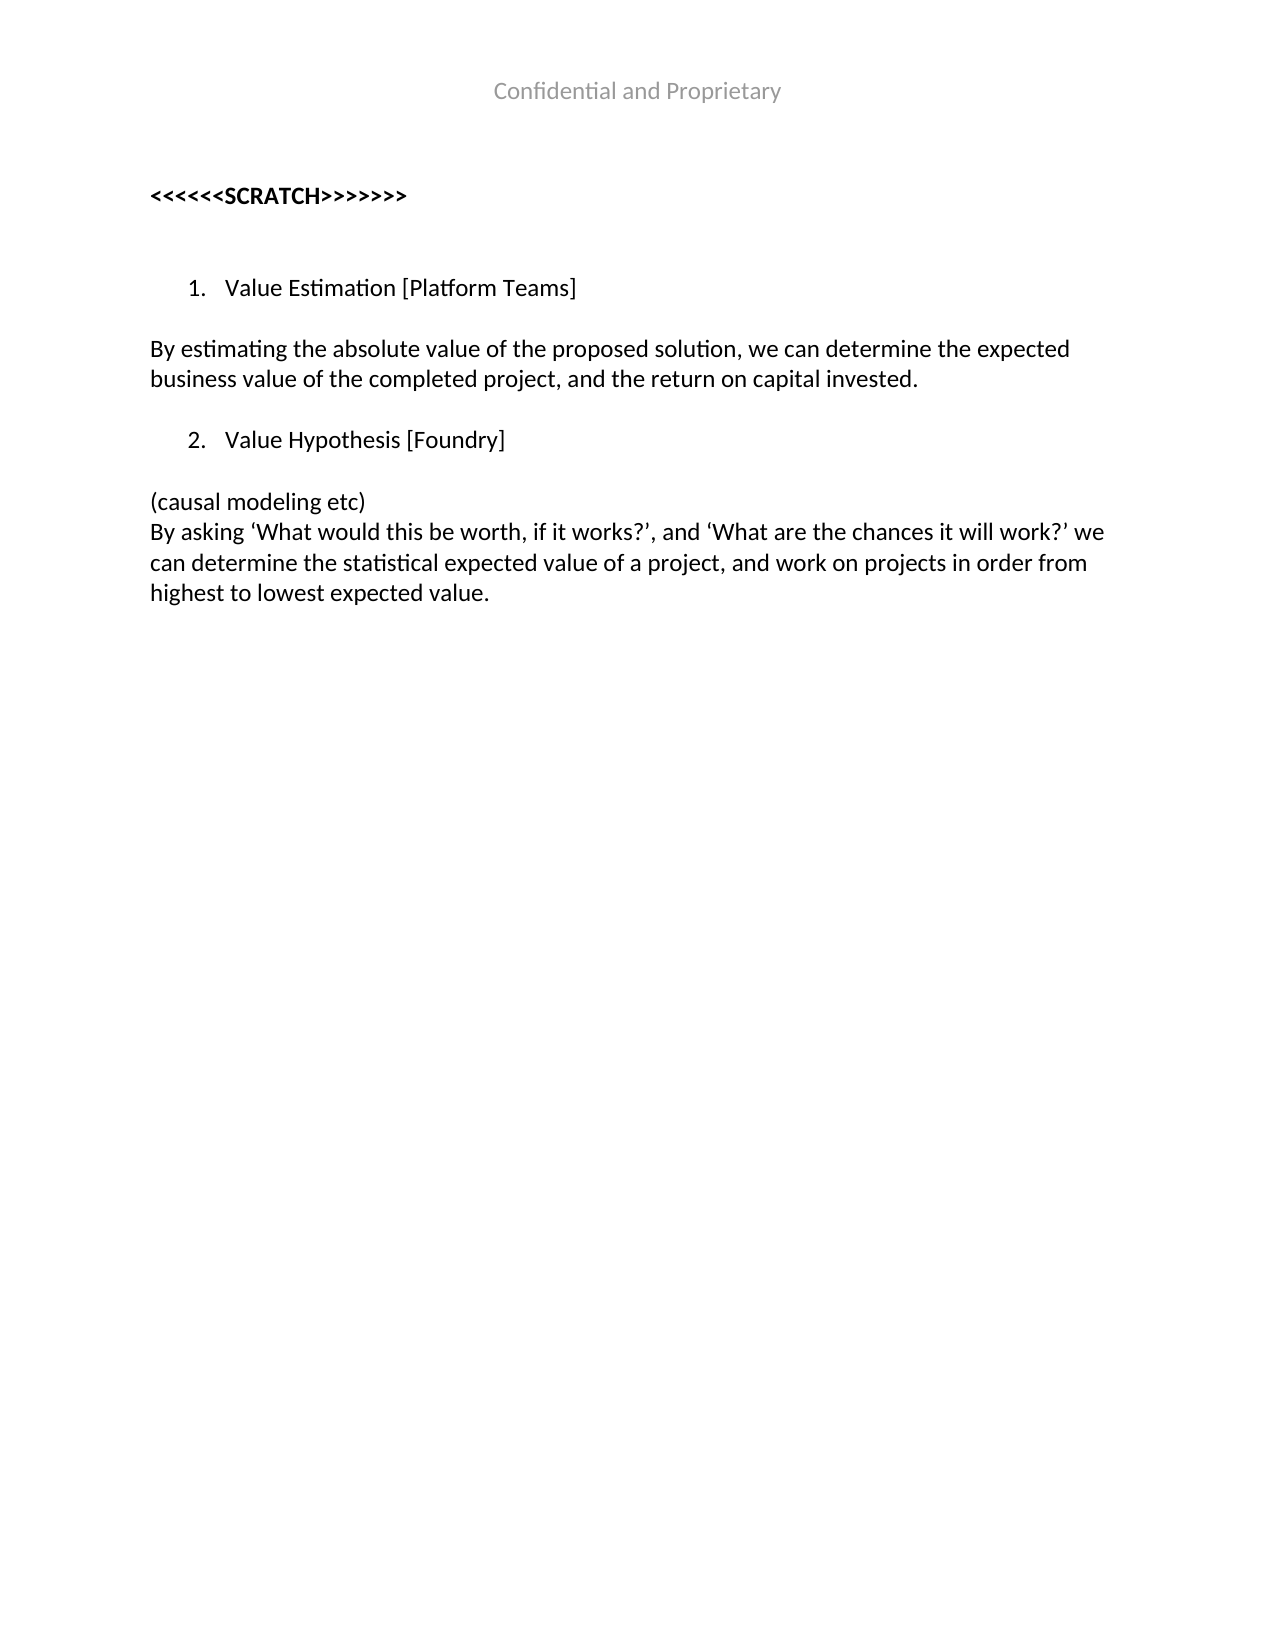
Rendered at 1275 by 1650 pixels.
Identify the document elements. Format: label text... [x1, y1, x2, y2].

text <<<<<<SCRATCH>>>>>>> [150, 181, 1125, 211]
list Value Estimation [Platform Teams] [187, 272, 1125, 303]
text By asking ‘What would this be worth, if it works?’, and ‘What are the chances it will work?’ we can determine the statistical expected value of a project, and work on projects in order from highest to lowest expected value. [150, 516, 1125, 608]
list Value Hypothesis [Foundry] [187, 425, 1125, 455]
text (causal modeling etc) [150, 486, 1125, 516]
text By estimating the absolute value of the proposed solution, we can determine the expected business value of the completed project, and the return on capital invested. [150, 333, 1125, 394]
